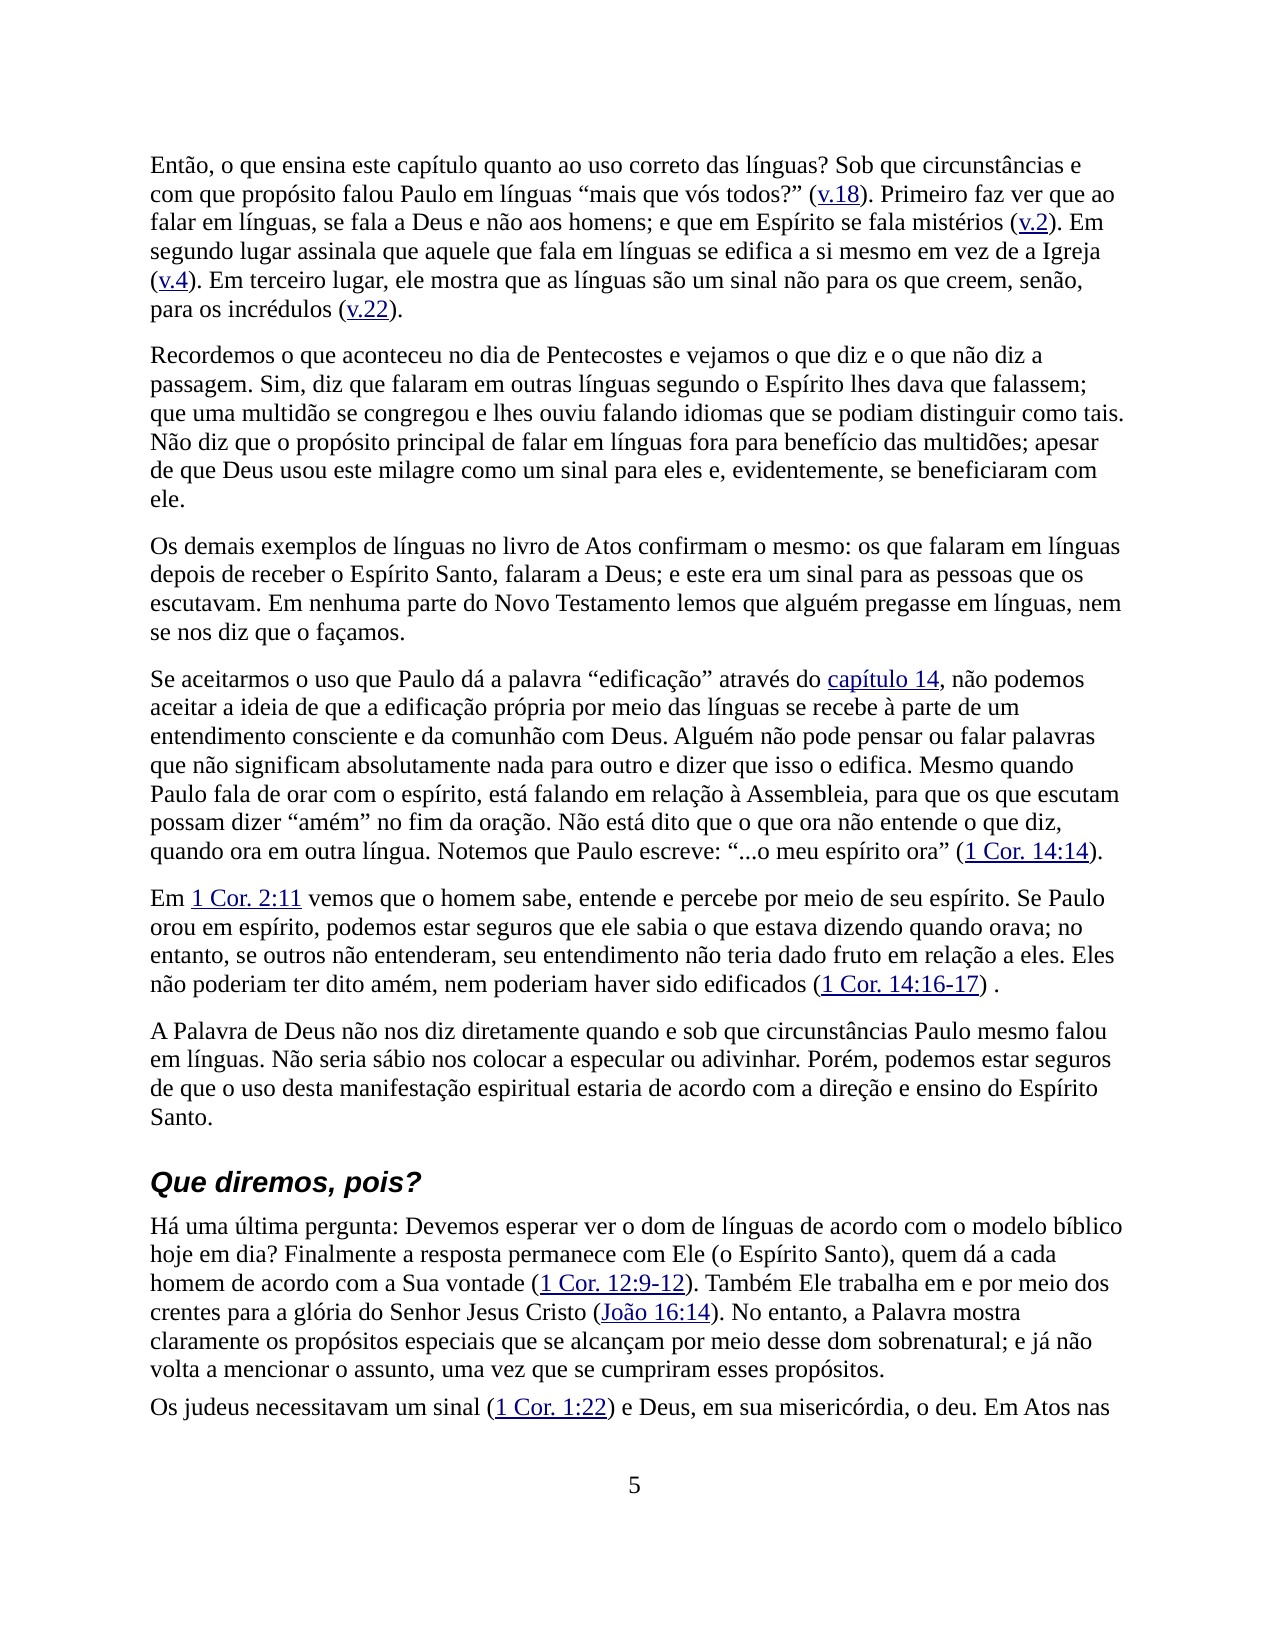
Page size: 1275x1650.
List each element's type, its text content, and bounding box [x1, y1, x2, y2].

text Os judeus necessitavam um sinal (1 Cor. 1:22) e Deus, em sua misericórdia, o deu. Em Atos nas [150, 1392, 1125, 1421]
text Se aceitarmos o uso que Paulo dá a palavra “edificação” através do capítulo 14, não podemos aceitar a ideia de que a edificação própria por meio das línguas se recebe à parte de um entendimento consciente e da comunhão com Deus. Alguém não pode pensar ou falar palavras que não significam absolutamente nada para outro e dizer que isso o edifica. Mesmo quando Paulo fala de orar com o espírito, está falando em relação à Assembleia, para que os que escutam possam dizer “amém” no fim da oração. Não está dito que o que ora não entende o que diz, quando ora em outra língua. Notemos que Paulo escreve: “...o meu espírito ora” (1 Cor. 14:14). [150, 664, 1125, 865]
text Há uma última pergunta: Devemos esperar ver o dom de línguas de acordo com o modelo bíblico hoje em dia? Finalmente a resposta permanece com Ele (o Espírito Santo), quem dá a cada homem de acordo com a Sua vontade (1 Cor. 12:9-12). Também Ele trabalha em e por meio dos crentes para a glória do Senhor Jesus Cristo (João 16:14). No entanto, a Palavra mostra claramente os propósitos especiais que se alcançam por meio desse dom sobrenatural; e já não volta a mencionar o assunto, uma vez que se cumpriram esses propósitos. [150, 1211, 1125, 1383]
text A Palavra de Deus não nos diz diretamente quando e sob que circunstâncias Paulo mesmo falou em línguas. Não seria sábio nos colocar a especular ou adivinhar. Porém, podemos estar seguros de que o uso desta manifestação espiritual estaria de acordo com a direção e ensino do Espírito Santo. [150, 1016, 1125, 1131]
text Então, o que ensina este capítulo quanto ao uso correto das línguas? Sob que circunstâncias e com que propósito falou Paulo em línguas “mais que vós todos?” (v.18). Primeiro faz ver que ao falar em línguas, se fala a Deus e não aos homens; e que em Espírito se fala mistérios (v.2). Em segundo lugar assinala que aquele que fala em línguas se edifica a si mesmo em vez de a Igreja (v.4). Em terceiro lugar, ele mostra que as línguas são um sinal não para os que creem, senão, para os incrédulos (v.22). [150, 150, 1125, 322]
subtitle Que diremos, pois? [150, 1165, 1125, 1198]
text Os demais exemplos de línguas no livro de Atos confirmam o mesmo: os que falaram em línguas depois de receber o Espírito Santo, falaram a Deus; e este era um sinal para as pessoas que os escutavam. Em nenhuma parte do Novo Testamento lemos que alguém pregasse em línguas, nem se nos diz que o façamos. [150, 531, 1125, 646]
text Em 1 Cor. 2:11 vemos que o homem sabe, entende e percebe por meio de seu espírito. Se Paulo orou em espírito, podemos estar seguros que ele sabia o que estava dizendo quando orava; no entanto, se outros não entenderam, seu entendimento não teria dado fruto em relação a eles. Eles não poderiam ter dito amém, nem poderiam haver sido edificados (1 Cor. 14:16-17) . [150, 883, 1125, 998]
text Recordemos o que aconteceu no dia de Pentecostes e vejamos o que diz e o que não diz a passagem. Sim, diz que falaram em outras línguas segundo o Espírito lhes dava que falassem; que uma multidão se congregou e lhes ouviu falando idiomas que se podiam distinguir como tais. Não diz que o propósito principal de falar em línguas fora para benefício das multidões; apesar de que Deus usou este milagre como um sinal para eles e, evidentemente, se beneficiaram com ele. [150, 340, 1125, 513]
